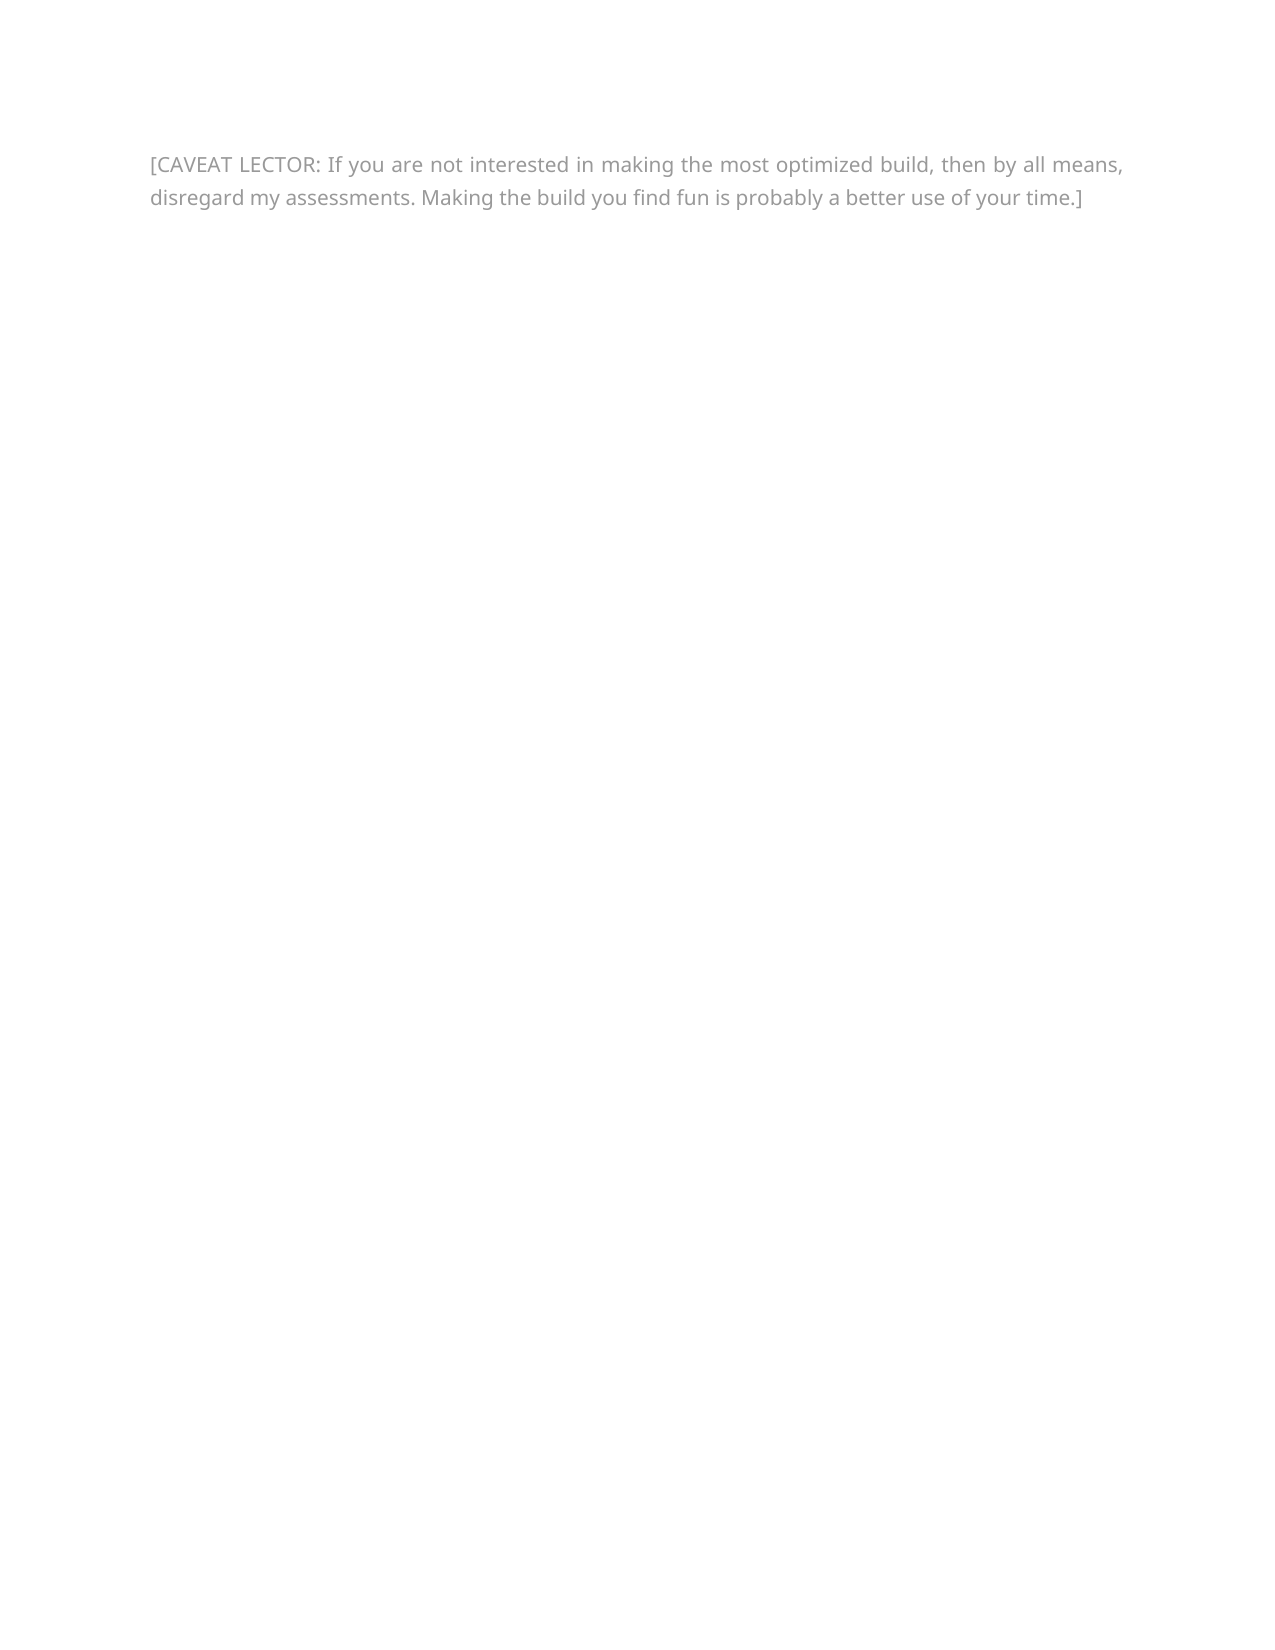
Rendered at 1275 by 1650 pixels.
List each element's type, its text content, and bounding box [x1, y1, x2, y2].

text [CAVEAT LECTOR: If you are not interested in making the most optimized build, then by all means, disregard my assessments. Making the build you find fun is probably a better use of your time.] [150, 150, 1125, 211]
